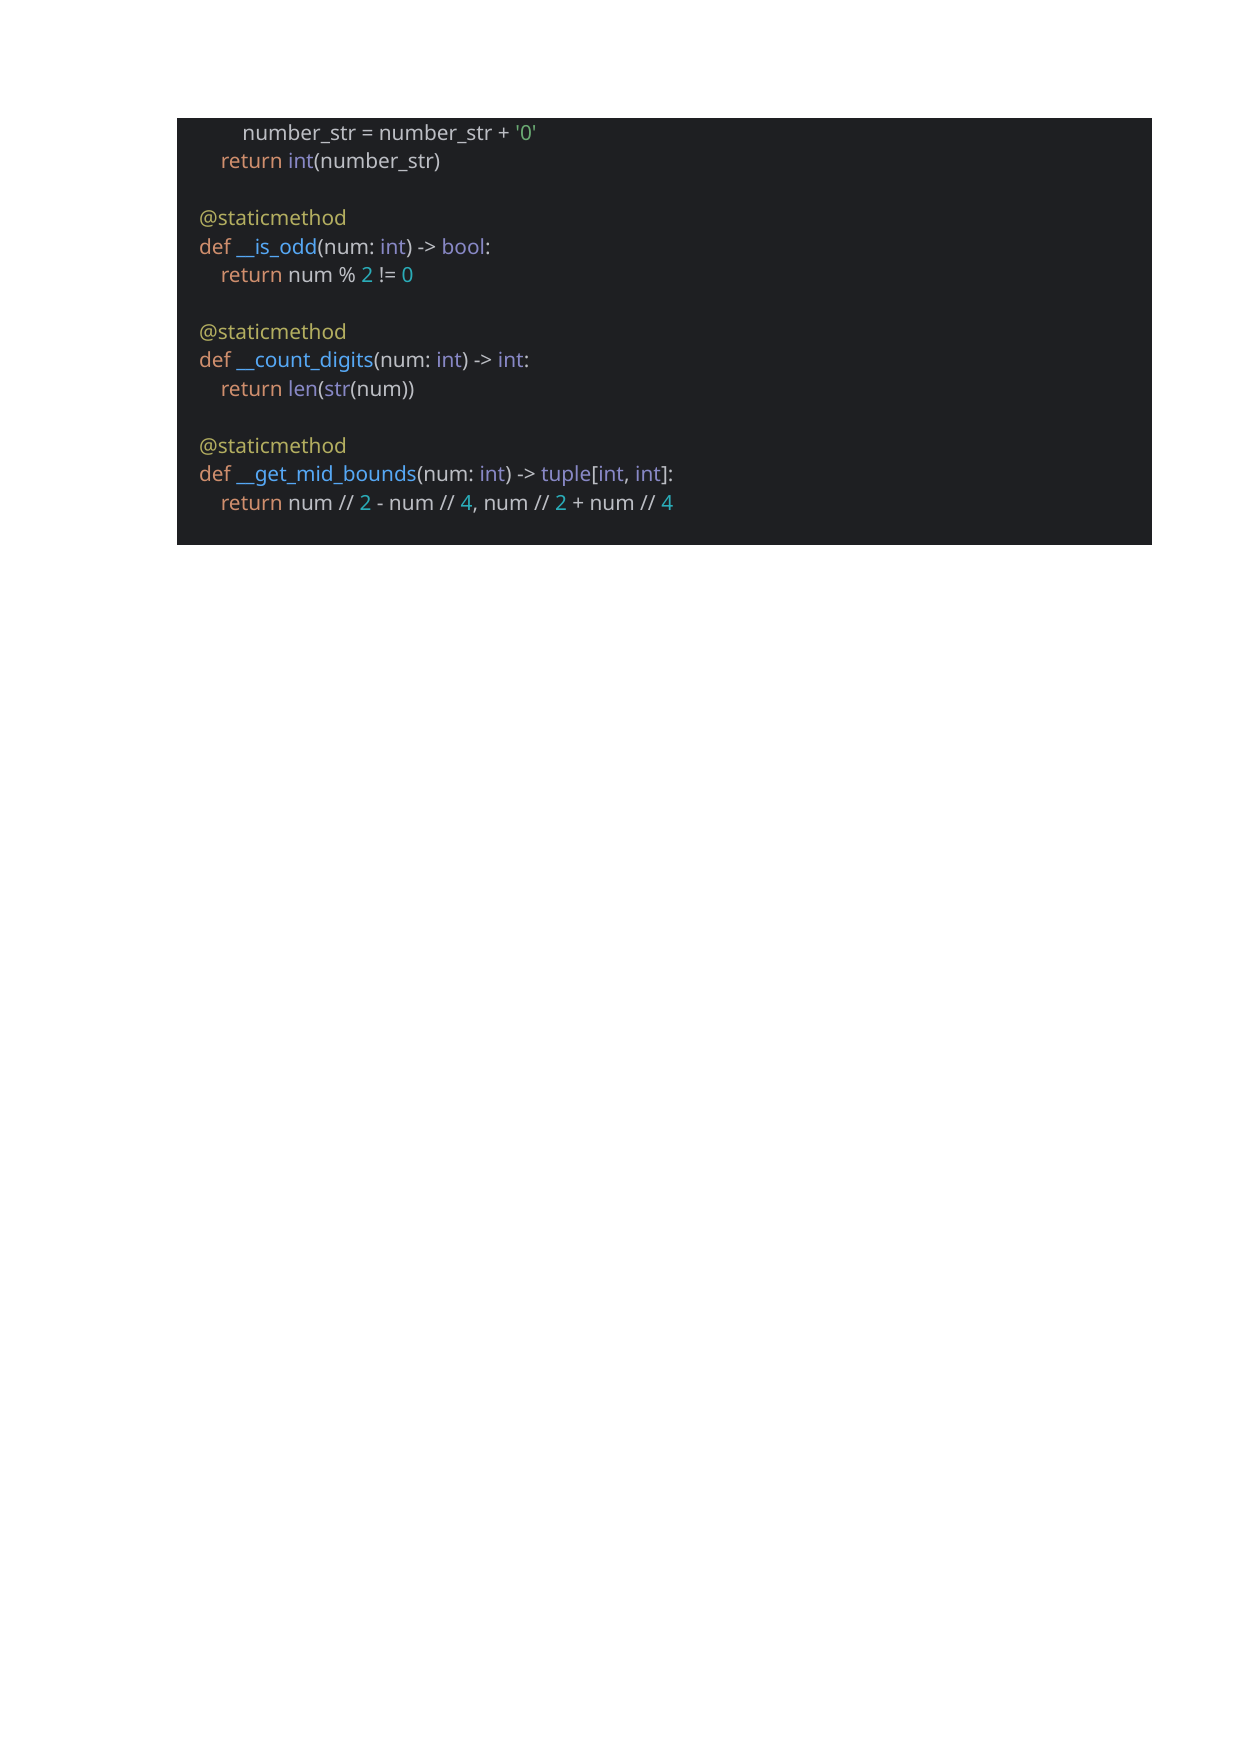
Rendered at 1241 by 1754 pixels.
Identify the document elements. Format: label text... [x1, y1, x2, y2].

text number_str = number_str + '0' return int(number_str) @staticmethod def __is_odd(num: int) -> bool: return num % 2 != 0 @staticmethod def __count_digits(num: int) -> int: return len(str(num)) @staticmethod def __get_mid_bounds(num: int) -> tuple[int, int]: return num // 2 - num // 4, num // 2 + num // 4 [177, 118, 1152, 545]
